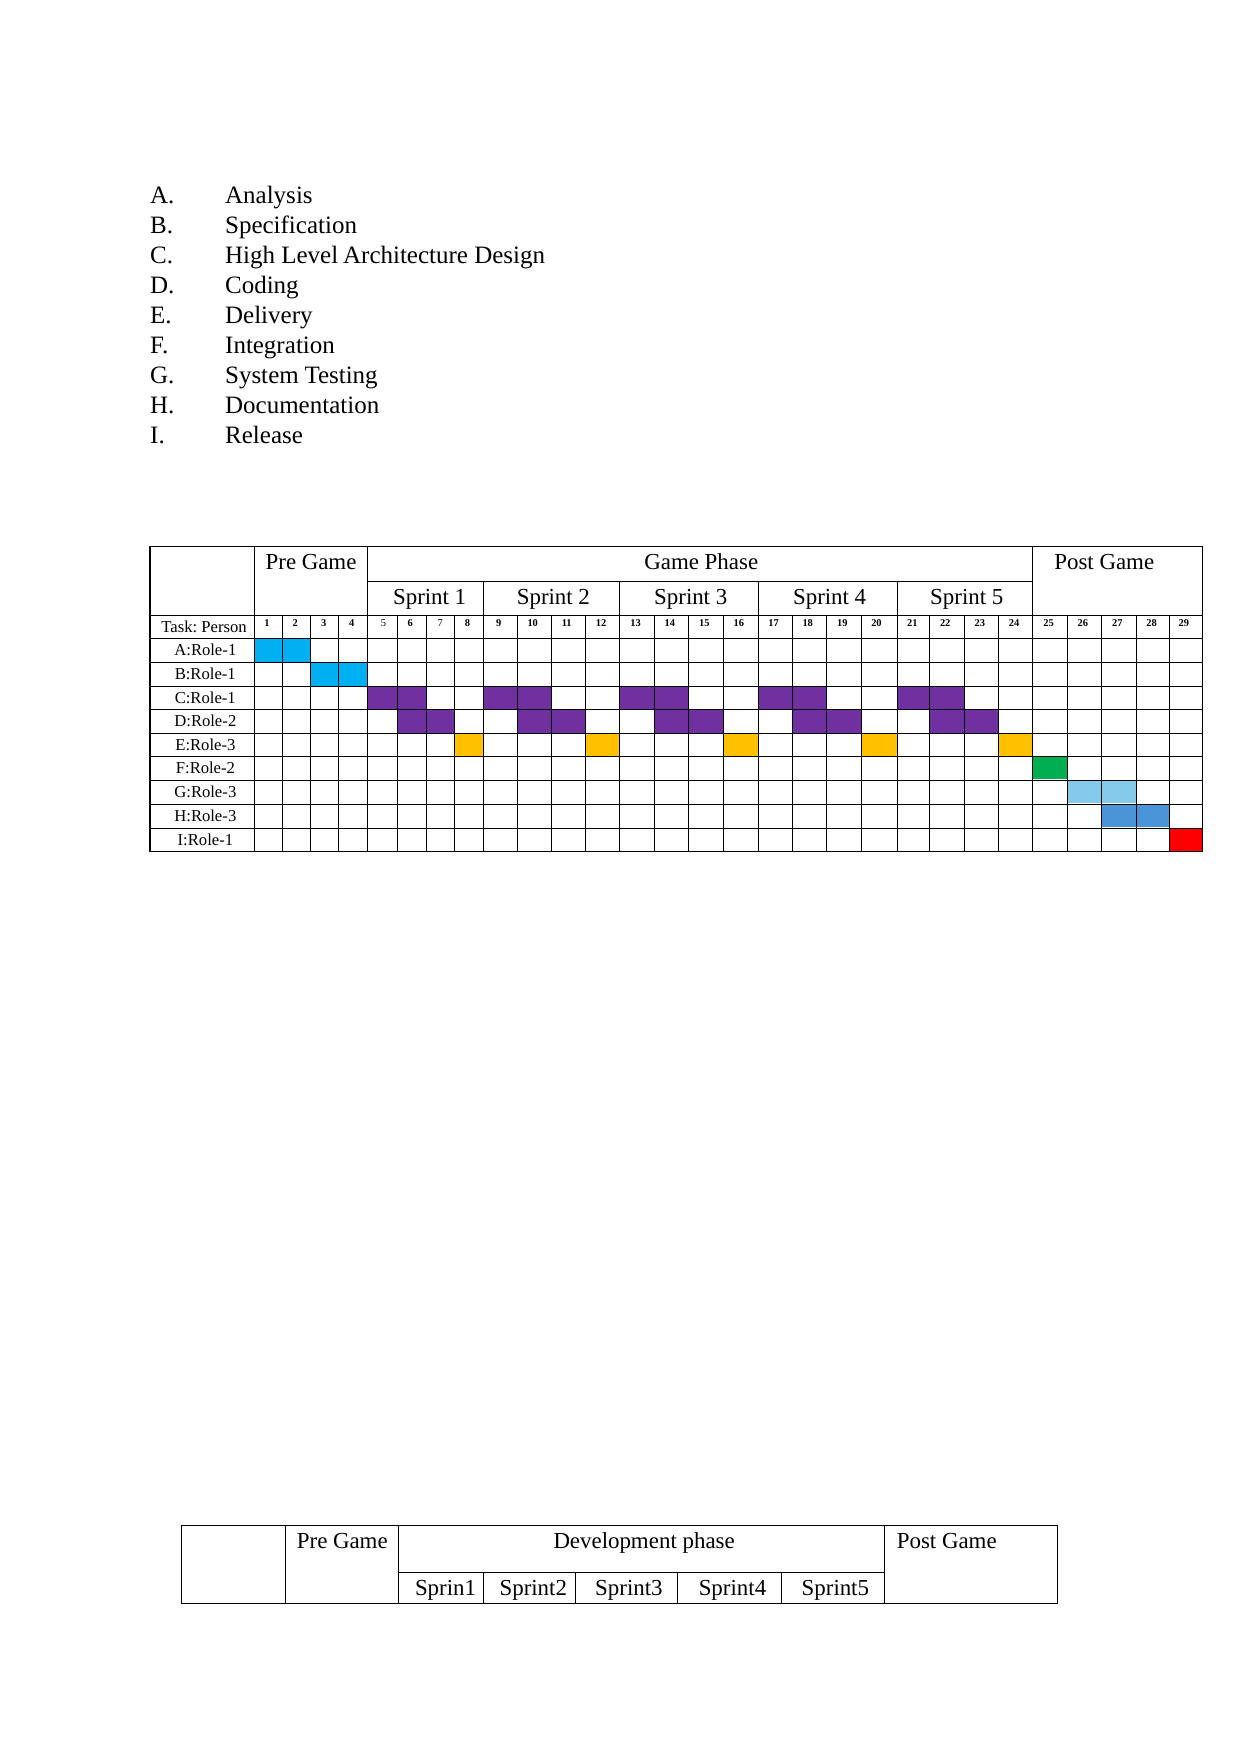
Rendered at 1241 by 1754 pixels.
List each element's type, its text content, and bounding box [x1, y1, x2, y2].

table_cell [827, 757, 861, 779]
table_cell [759, 710, 792, 733]
table_cell [1102, 829, 1136, 851]
table_cell [368, 781, 397, 803]
table_cell [283, 829, 310, 851]
table_cell [427, 734, 454, 756]
table_cell [518, 781, 551, 803]
table_cell Sprint 1 [368, 582, 483, 615]
table_cell 7 [427, 616, 454, 638]
table_cell [1170, 805, 1202, 827]
table_cell [724, 829, 758, 851]
table_cell [965, 687, 998, 709]
table_cell [1137, 829, 1169, 851]
table_cell [1170, 710, 1202, 733]
table_cell [689, 639, 723, 662]
table_cell [862, 639, 897, 662]
table_cell [724, 805, 758, 827]
table_cell [455, 734, 483, 756]
table_cell [862, 781, 897, 803]
table_cell [455, 687, 483, 709]
table_cell [930, 687, 964, 709]
list Release [150, 420, 1051, 449]
table_cell [724, 710, 758, 733]
table_cell [827, 829, 861, 851]
table_cell [586, 639, 619, 662]
table_cell [283, 805, 310, 827]
table_header [151, 547, 254, 615]
table_cell [898, 829, 929, 851]
table_cell [1033, 710, 1067, 733]
table_cell 1 [255, 616, 282, 638]
table_cell [255, 805, 282, 827]
table_cell [1033, 781, 1067, 803]
list High Level Architecture Design [150, 240, 1051, 269]
table_cell [620, 639, 654, 662]
table_cell [620, 829, 654, 851]
table_cell 15 [689, 616, 723, 638]
table_cell [1068, 639, 1101, 662]
table_cell [620, 663, 654, 686]
table_cell [283, 757, 310, 779]
table_cell [586, 781, 619, 803]
table_cell [552, 663, 585, 686]
table_cell [255, 687, 282, 709]
table_cell C:Role-1 [151, 687, 254, 709]
table_cell [455, 757, 483, 779]
table_cell [793, 710, 826, 733]
table_cell [1137, 687, 1169, 709]
table_cell [689, 829, 723, 851]
table_cell [620, 781, 654, 803]
table_cell [339, 805, 367, 827]
table_cell [368, 710, 397, 733]
table_cell [311, 781, 338, 803]
table_cell [1068, 734, 1101, 756]
table_cell [518, 805, 551, 827]
table_cell F:Role-2 [151, 757, 254, 779]
table_cell [398, 639, 426, 662]
table_cell [655, 710, 688, 733]
table_cell [898, 734, 929, 756]
table_cell [427, 829, 454, 851]
table_cell 5 [368, 616, 397, 638]
table_cell [999, 757, 1032, 779]
list Documentation [150, 390, 1051, 419]
table_cell [655, 805, 688, 827]
table_cell [689, 663, 723, 686]
table_cell [620, 757, 654, 779]
table_cell [368, 639, 397, 662]
table_cell [455, 805, 483, 827]
table_cell [759, 757, 792, 779]
table_cell [759, 829, 792, 851]
table_cell [1033, 757, 1067, 779]
table_cell [965, 734, 998, 756]
table_cell [1068, 781, 1101, 803]
table_cell [398, 757, 426, 779]
table_cell [398, 663, 426, 686]
table_cell [1033, 734, 1067, 756]
table_cell [1170, 829, 1202, 851]
table_cell [586, 829, 619, 851]
table_cell [862, 829, 897, 851]
table_cell [930, 734, 964, 756]
table_cell [862, 757, 897, 779]
table_cell [339, 663, 367, 686]
table_cell [455, 639, 483, 662]
table_cell [1137, 710, 1169, 733]
table_cell [827, 663, 861, 686]
table_cell [862, 710, 897, 733]
table_cell D:Role-2 [151, 710, 254, 733]
table_cell [999, 710, 1032, 733]
table_cell 8 [455, 616, 483, 638]
table_cell [518, 734, 551, 756]
table_cell [1137, 805, 1169, 827]
table_cell [1170, 734, 1202, 756]
table_cell [965, 829, 998, 851]
table_cell [484, 710, 517, 733]
table_cell Sprint3 [576, 1573, 677, 1603]
table_cell [1170, 757, 1202, 779]
table_cell I:Role-1 [151, 829, 254, 851]
table_cell [759, 781, 792, 803]
table_cell [552, 781, 585, 803]
table_cell [255, 710, 282, 733]
table_cell Task: Person [151, 616, 254, 638]
table_cell [930, 829, 964, 851]
table_cell 26 [1068, 616, 1101, 638]
table_cell 19 [827, 616, 861, 638]
table_cell [689, 757, 723, 779]
list Analysis [150, 180, 1051, 209]
table_cell [339, 781, 367, 803]
table_cell 11 [552, 616, 585, 638]
table_cell [793, 687, 826, 709]
table_cell [311, 639, 338, 662]
list Coding [150, 270, 1051, 299]
table_header Development phase [399, 1526, 884, 1572]
table_cell [1068, 829, 1101, 851]
table_cell [518, 757, 551, 779]
table_cell [1033, 639, 1067, 662]
table_cell [898, 663, 929, 686]
table_cell 25 [1033, 616, 1067, 638]
table_cell [930, 781, 964, 803]
list Delivery [150, 300, 1051, 329]
table_cell 16 [724, 616, 758, 638]
table_cell [398, 781, 426, 803]
table_cell [689, 710, 723, 733]
table_cell [368, 734, 397, 756]
table_cell [1102, 663, 1136, 686]
table_cell [862, 734, 897, 756]
table_cell [965, 663, 998, 686]
table_cell [620, 687, 654, 709]
table_cell 2 [283, 616, 310, 638]
table_cell Sprint4 [678, 1573, 781, 1603]
table_cell [655, 687, 688, 709]
table_cell [1102, 639, 1136, 662]
table_cell [1102, 757, 1136, 779]
table_cell Sprint 5 [898, 582, 1032, 615]
table_cell [518, 663, 551, 686]
table_header Game Phase [368, 547, 1032, 581]
table_cell 20 [862, 616, 897, 638]
table_cell [999, 663, 1032, 686]
table_cell Sprin1 [399, 1573, 483, 1603]
table_cell [311, 757, 338, 779]
table_cell [552, 757, 585, 779]
table_cell [455, 781, 483, 803]
table_cell 6 [398, 616, 426, 638]
table_cell [862, 687, 897, 709]
table_cell [930, 663, 964, 686]
table_cell [552, 639, 585, 662]
table_cell [724, 663, 758, 686]
table_cell [759, 805, 792, 827]
table_cell [586, 663, 619, 686]
table_cell [518, 687, 551, 709]
table_cell [655, 639, 688, 662]
table_cell [398, 710, 426, 733]
table_cell [552, 734, 585, 756]
table_cell [1102, 687, 1136, 709]
table_cell [793, 734, 826, 756]
table_cell [1068, 710, 1101, 733]
table_cell [827, 687, 861, 709]
table_header Post Game [885, 1526, 1057, 1603]
table_cell [427, 757, 454, 779]
table_cell [283, 734, 310, 756]
table_cell [1102, 781, 1136, 803]
table_cell [689, 734, 723, 756]
table_cell [455, 663, 483, 686]
table_cell [398, 805, 426, 827]
table_cell [724, 687, 758, 709]
table_cell [1068, 687, 1101, 709]
table_cell Sprint 2 [484, 582, 619, 615]
table_cell [655, 663, 688, 686]
table_cell 14 [655, 616, 688, 638]
table_cell H:Role-3 [151, 805, 254, 827]
table_cell [999, 734, 1032, 756]
table_cell [552, 710, 585, 733]
table_cell [620, 734, 654, 756]
table_cell [368, 829, 397, 851]
table_cell [898, 639, 929, 662]
table_cell [586, 734, 619, 756]
table_cell [283, 687, 310, 709]
table_cell [689, 687, 723, 709]
table_cell [724, 639, 758, 662]
table_cell [586, 757, 619, 779]
table_cell [339, 757, 367, 779]
table_cell 27 [1102, 616, 1136, 638]
table_cell [930, 805, 964, 827]
table_cell [398, 687, 426, 709]
table_cell [484, 663, 517, 686]
table_cell 23 [965, 616, 998, 638]
table_cell [827, 710, 861, 733]
table_cell [655, 734, 688, 756]
table_cell [1169, 581, 1202, 615]
table_cell [655, 829, 688, 851]
table_cell [311, 710, 338, 733]
table_cell [1102, 805, 1136, 827]
table_cell [793, 639, 826, 662]
table_cell 21 [898, 616, 929, 638]
table_cell [1170, 663, 1202, 686]
table_cell [455, 710, 483, 733]
table_cell [255, 757, 282, 779]
table_cell [759, 663, 792, 686]
table_cell [965, 639, 998, 662]
table_cell [368, 757, 397, 779]
table_cell [759, 734, 792, 756]
table_cell [1033, 687, 1067, 709]
table_cell 18 [793, 616, 826, 638]
table_cell [255, 639, 282, 662]
table_cell [827, 781, 861, 803]
table_cell [827, 639, 861, 662]
table_cell [898, 757, 929, 779]
table_cell [898, 805, 929, 827]
table_cell [793, 805, 826, 827]
table_cell [999, 805, 1032, 827]
table_cell [552, 805, 585, 827]
table_cell [311, 687, 338, 709]
table_cell [1137, 757, 1169, 779]
table_cell [1033, 805, 1067, 827]
table_cell [484, 687, 517, 709]
table_cell [586, 710, 619, 733]
table_cell E:Role-3 [151, 734, 254, 756]
table_cell [518, 639, 551, 662]
table_cell [283, 663, 310, 686]
table_cell [1068, 805, 1101, 827]
table_cell 22 [930, 616, 964, 638]
table_cell [283, 639, 310, 662]
table_cell [427, 781, 454, 803]
table_cell [689, 781, 723, 803]
table_cell B:Role-1 [151, 663, 254, 686]
table_cell [759, 687, 792, 709]
table_cell [793, 829, 826, 851]
table_cell [484, 805, 517, 827]
table_cell [283, 710, 310, 733]
table_cell [339, 710, 367, 733]
table_cell [965, 710, 998, 733]
table_cell [898, 781, 929, 803]
table_cell [965, 781, 998, 803]
table_cell [930, 757, 964, 779]
table_cell G:Role-3 [151, 781, 254, 803]
table_cell 12 [586, 616, 619, 638]
table_cell [427, 805, 454, 827]
table_cell [1170, 781, 1202, 803]
table_cell Sprint5 [782, 1573, 884, 1603]
table_cell [862, 663, 897, 686]
table_cell [999, 781, 1032, 803]
table_cell [689, 805, 723, 827]
table_cell [368, 663, 397, 686]
table_header Post Game [1033, 547, 1169, 615]
table_cell [484, 829, 517, 851]
table_cell [283, 781, 310, 803]
table_cell Sprint2 [484, 1573, 575, 1603]
table_cell [724, 757, 758, 779]
table_cell [484, 781, 517, 803]
table_header Pre Game [255, 547, 367, 615]
table_cell [552, 829, 585, 851]
table_cell [827, 805, 861, 827]
table_cell [965, 805, 998, 827]
table_cell [655, 757, 688, 779]
table_cell [898, 710, 929, 733]
table_header Pre Game [286, 1526, 398, 1603]
table_cell [311, 663, 338, 686]
table_cell [427, 639, 454, 662]
table_cell 28 [1137, 616, 1169, 638]
table_cell [724, 781, 758, 803]
table_cell [311, 805, 338, 827]
table_cell [999, 829, 1032, 851]
table_cell [368, 805, 397, 827]
table_cell [518, 710, 551, 733]
list Integration [150, 330, 1051, 359]
table_cell [339, 734, 367, 756]
table_cell [1137, 781, 1169, 803]
table_cell [398, 829, 426, 851]
table_cell [455, 829, 483, 851]
table_cell [724, 734, 758, 756]
table_cell [586, 805, 619, 827]
table_cell [484, 639, 517, 662]
table_cell [398, 734, 426, 756]
table_cell 9 [484, 616, 517, 638]
table_cell [793, 757, 826, 779]
table_cell A:Role-1 [151, 639, 254, 662]
table_cell [793, 781, 826, 803]
table_cell [1137, 734, 1169, 756]
table_header [1169, 547, 1202, 581]
list Specification [150, 210, 1051, 239]
table_header [182, 1526, 285, 1603]
table_cell [427, 663, 454, 686]
table_cell [620, 805, 654, 827]
table_cell [1033, 829, 1067, 851]
table_cell [862, 805, 897, 827]
table_cell [518, 829, 551, 851]
table_cell [827, 734, 861, 756]
table_cell [255, 734, 282, 756]
table_cell [898, 687, 929, 709]
table_cell 3 [311, 616, 338, 638]
table_cell [930, 639, 964, 662]
table_cell [255, 781, 282, 803]
table_cell 17 [759, 616, 792, 638]
table_cell [1068, 757, 1101, 779]
table_cell [999, 639, 1032, 662]
table_cell 10 [518, 616, 551, 638]
table_cell 13 [620, 616, 654, 638]
table_cell [793, 663, 826, 686]
table_cell [484, 757, 517, 779]
table_cell [427, 687, 454, 709]
table_cell Sprint 3 [620, 582, 758, 615]
table_cell [311, 734, 338, 756]
table_cell [339, 687, 367, 709]
table_cell [586, 687, 619, 709]
table_cell 24 [999, 616, 1032, 638]
table_cell [255, 829, 282, 851]
table_cell [339, 639, 367, 662]
table_cell 29 [1170, 616, 1202, 638]
table_cell [1102, 734, 1136, 756]
table_cell [427, 710, 454, 733]
table_cell Sprint 4 [759, 582, 897, 615]
table_cell [1102, 710, 1136, 733]
table_cell [255, 663, 282, 686]
table_cell 4 [339, 616, 367, 638]
table_cell [552, 687, 585, 709]
table_cell [368, 687, 397, 709]
table_cell [311, 829, 338, 851]
table_cell [999, 687, 1032, 709]
table_cell [339, 829, 367, 851]
table_cell [1033, 663, 1067, 686]
table_cell [759, 639, 792, 662]
table_cell [1137, 639, 1169, 662]
list System Testing [150, 360, 1051, 389]
table_cell [1137, 663, 1169, 686]
table_cell [655, 781, 688, 803]
table_cell [1170, 639, 1202, 662]
table_cell [965, 757, 998, 779]
table_cell [1170, 687, 1202, 709]
table_cell [930, 710, 964, 733]
table_cell [1068, 663, 1101, 686]
table_cell [484, 734, 517, 756]
table_cell [620, 710, 654, 733]
